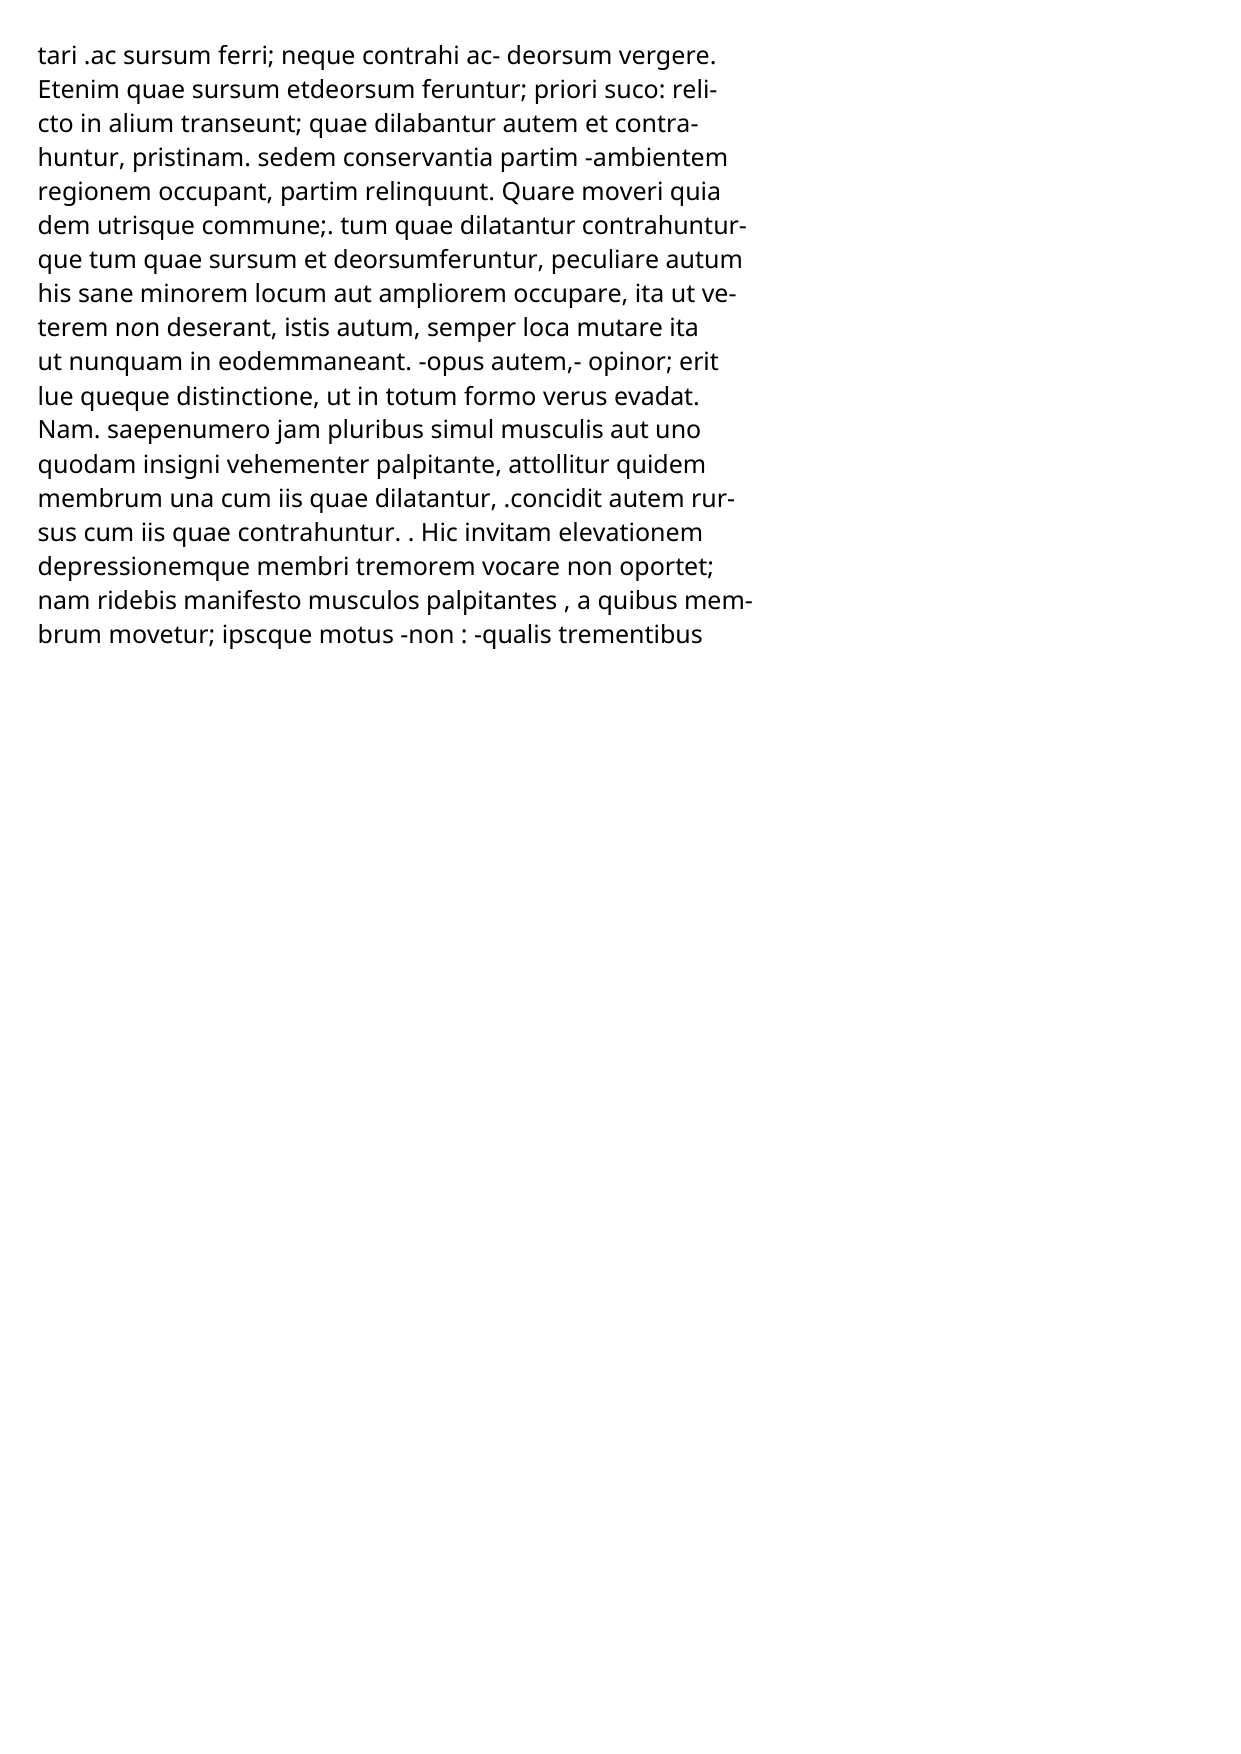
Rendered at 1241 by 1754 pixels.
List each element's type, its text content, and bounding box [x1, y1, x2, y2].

text tari .ac sursum ferri; neque contrahi ac- deorsum vergere. Etenim quae sursum etdeorsum feruntur; priori suco: reli- cto in alium transeunt; quae dilabantur autem et contra- huntur, pristinam. sedem conservantia partim -ambientem regionem occupant, partim relinquunt. Quare moveri quia dem utrisque commune;. tum quae dilatantur contrahuntur- que tum quae sursum et deorsumferuntur, peculiare autum his sane minorem locum aut ampliorem occupare, ita ut ve- terem non deserant, istis autum, semper loca mutare ita ut nunquam in eodemmaneant. -opus autem,- opinor; erit lue queque distinctione, ut in totum formo verus evadat. Nam. saepenumero jam pluribus simul musculis aut uno quodam insigni vehementer palpitante, attollitur quidem membrum una cum iis quae dilatantur, .concidit autem rur- sus cum iis quae contrahuntur. . Hic invitam elevationem depressionemque membri tremorem vocare non oportet; nam ridebis manifesto musculos palpitantes , a quibus mem- brum movetur; ipscque motus -non : -qualis trementibus [37, 37, 1203, 651]
